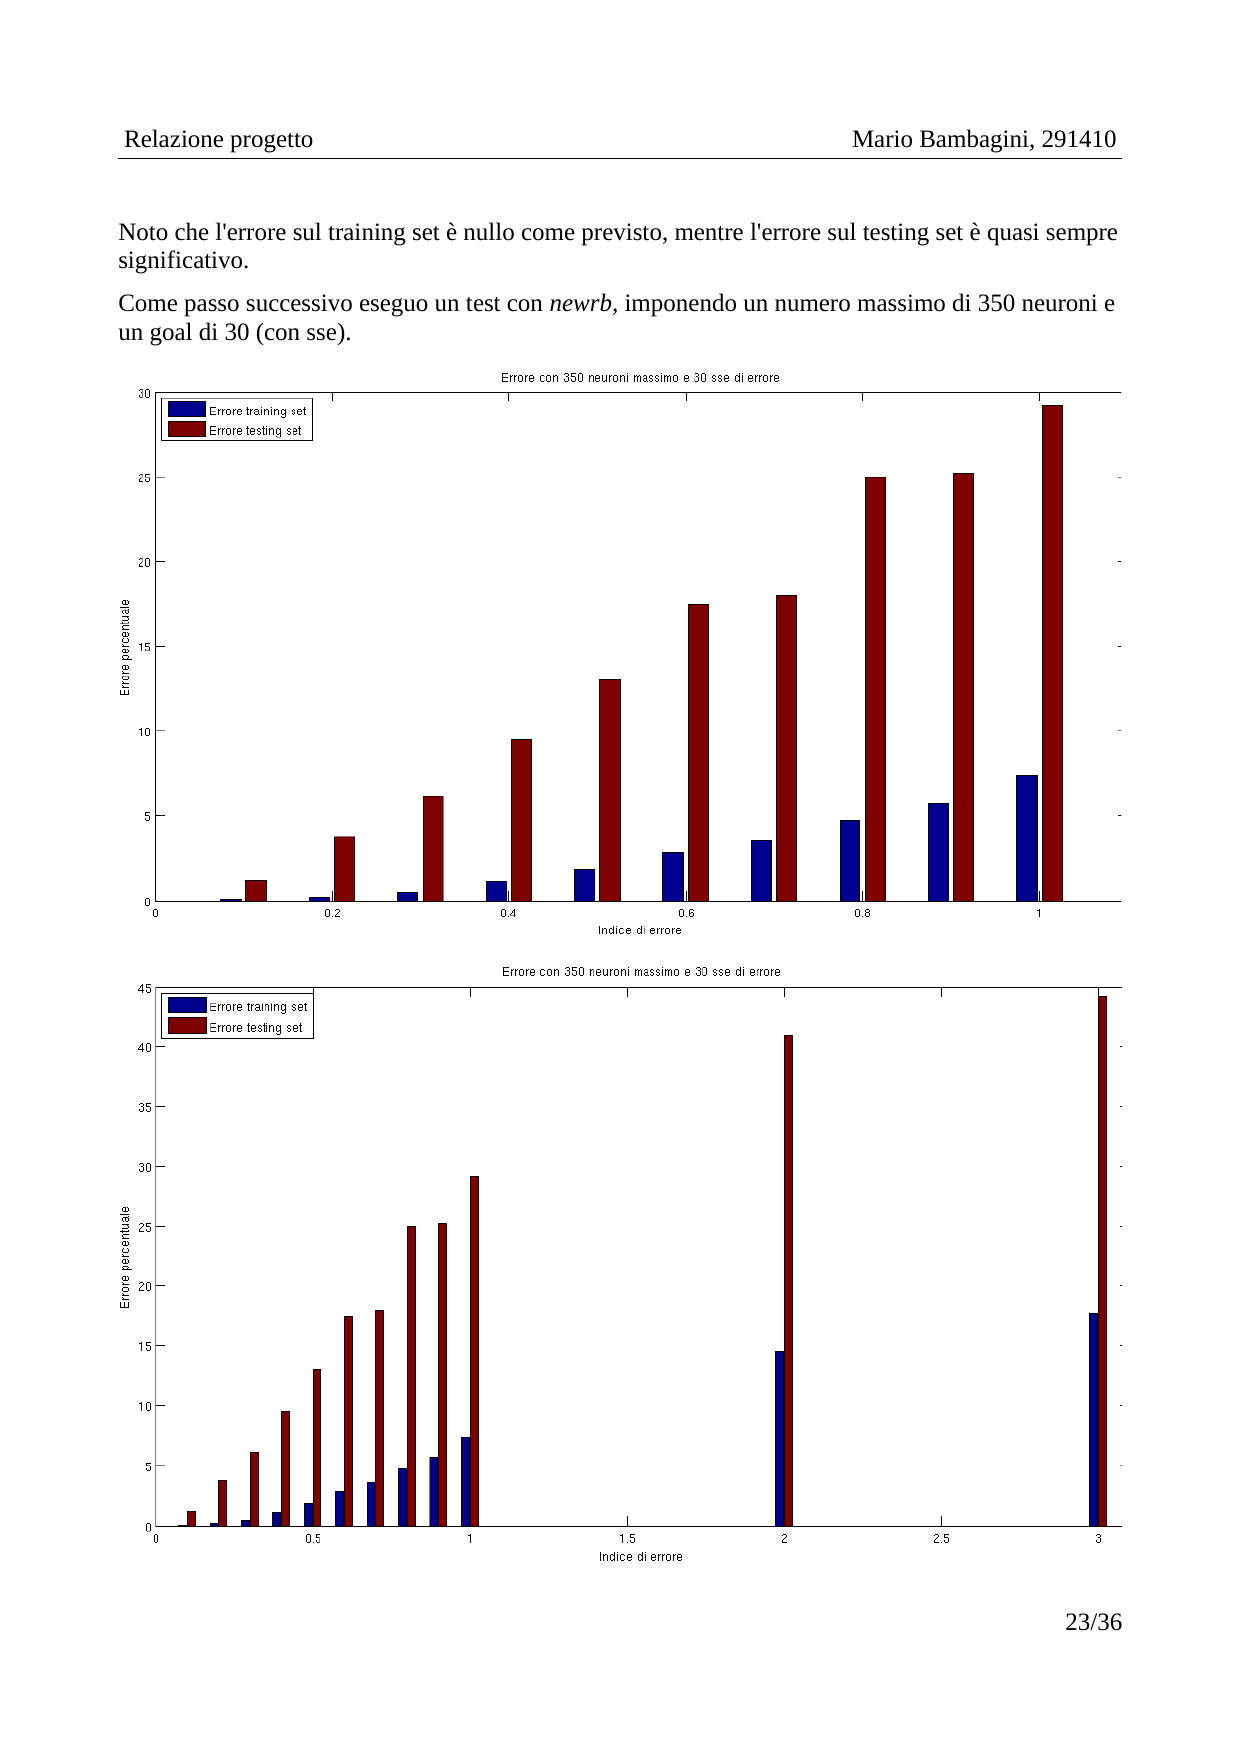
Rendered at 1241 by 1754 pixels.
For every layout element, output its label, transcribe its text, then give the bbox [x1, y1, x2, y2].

text Come passo successivo eseguo un test con newrb, imponendo un numero massimo di 350 neuroni e un goal di 30 (con sse). [118, 288, 1122, 346]
picture [118, 346, 1123, 1565]
text Noto che l'errore sul training set è nullo come previsto, mentre l'errore sul testing set è quasi sempre significativo. [118, 217, 1122, 274]
